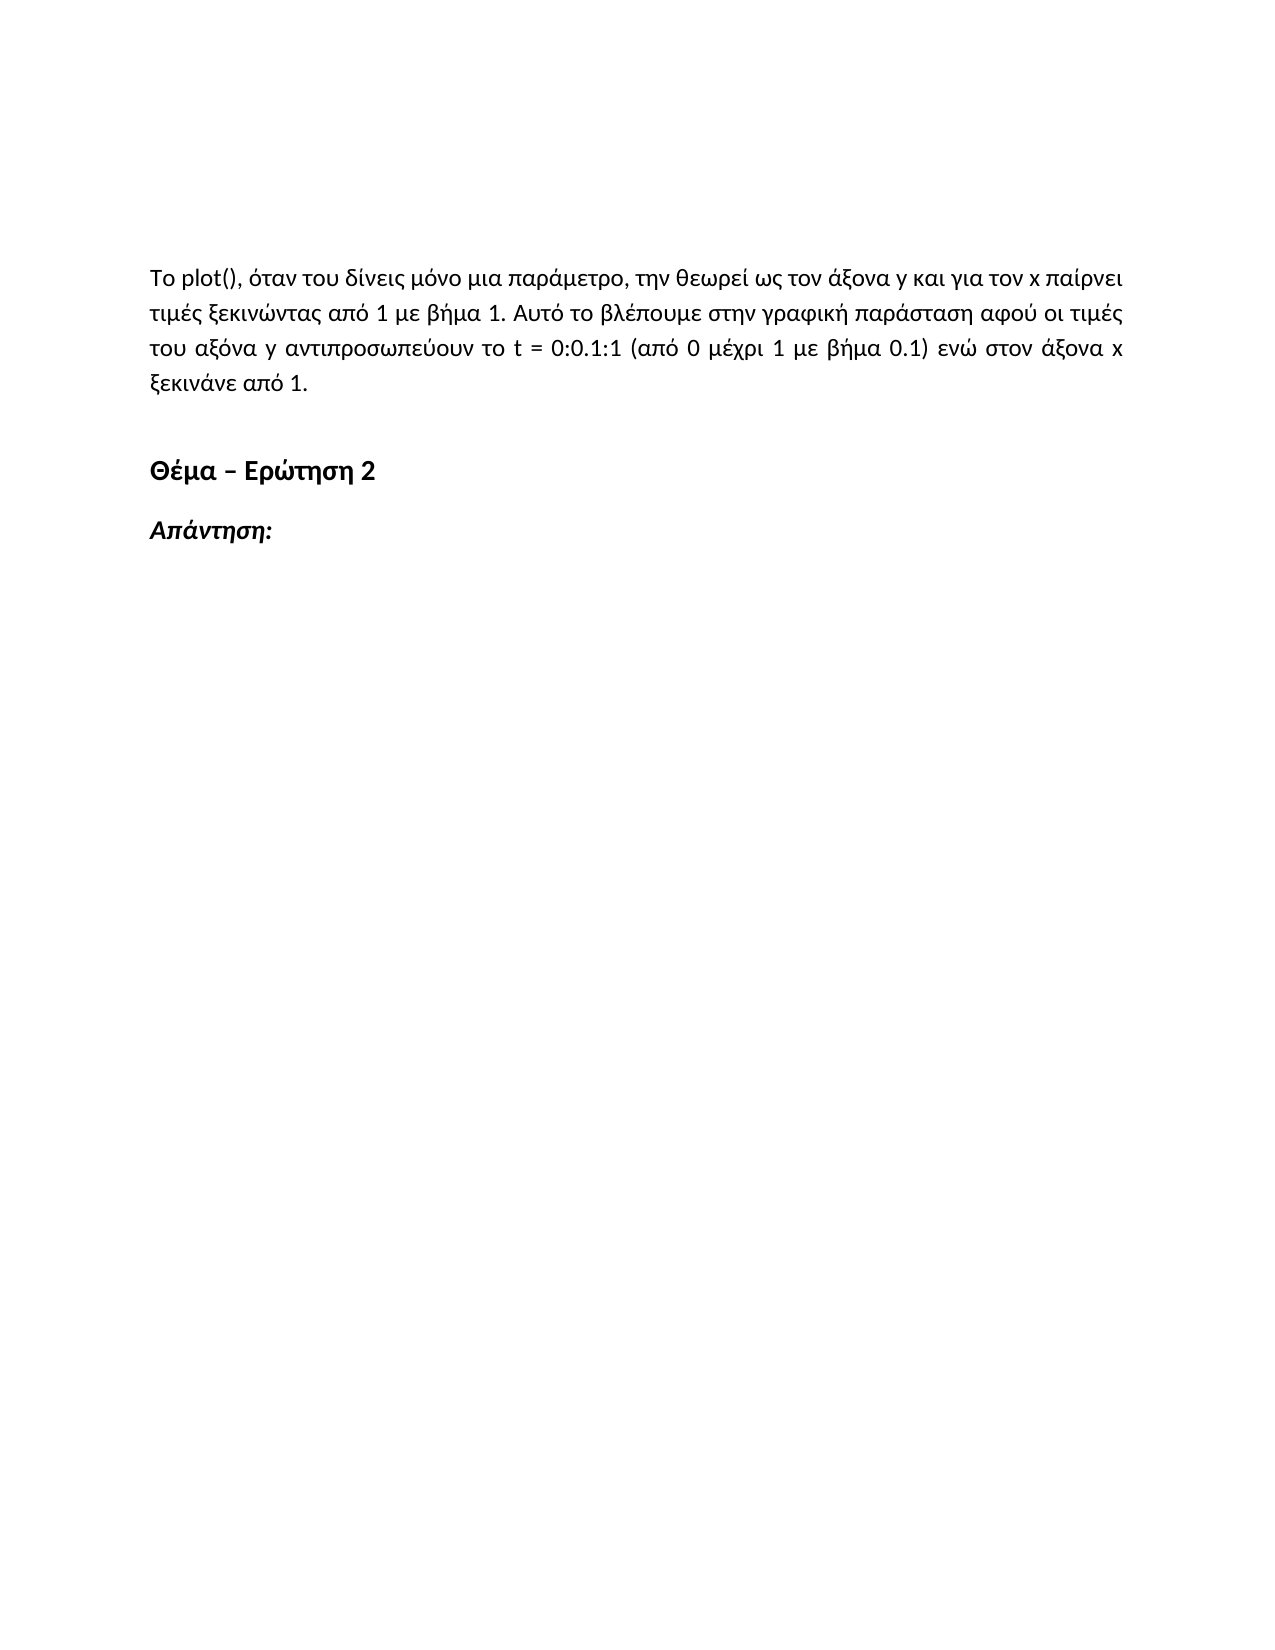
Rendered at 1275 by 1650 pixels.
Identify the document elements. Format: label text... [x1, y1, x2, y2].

subtitle Απάντηση: [150, 513, 1125, 546]
subtitle Θέμα – Ερώτηση 2 [150, 452, 1125, 487]
text Το plot(), όταν του δίνεις μόνο μια παράμετρο, την θεωρεί ως τον άξονα y και για τον x παίρνει τιμές ξεκινώντας από 1 με βήμα 1. Αυτό το βλέπουμε στην γραφική παράσταση αφού οι τιμές του αξόνα y αντιπροσωπεύουν το t = 0:0.1:1 (από 0 μέχρι 1 με βήμα 0.1) ενώ στον άξονα x ξεκινάνε από 1. [150, 262, 1125, 397]
